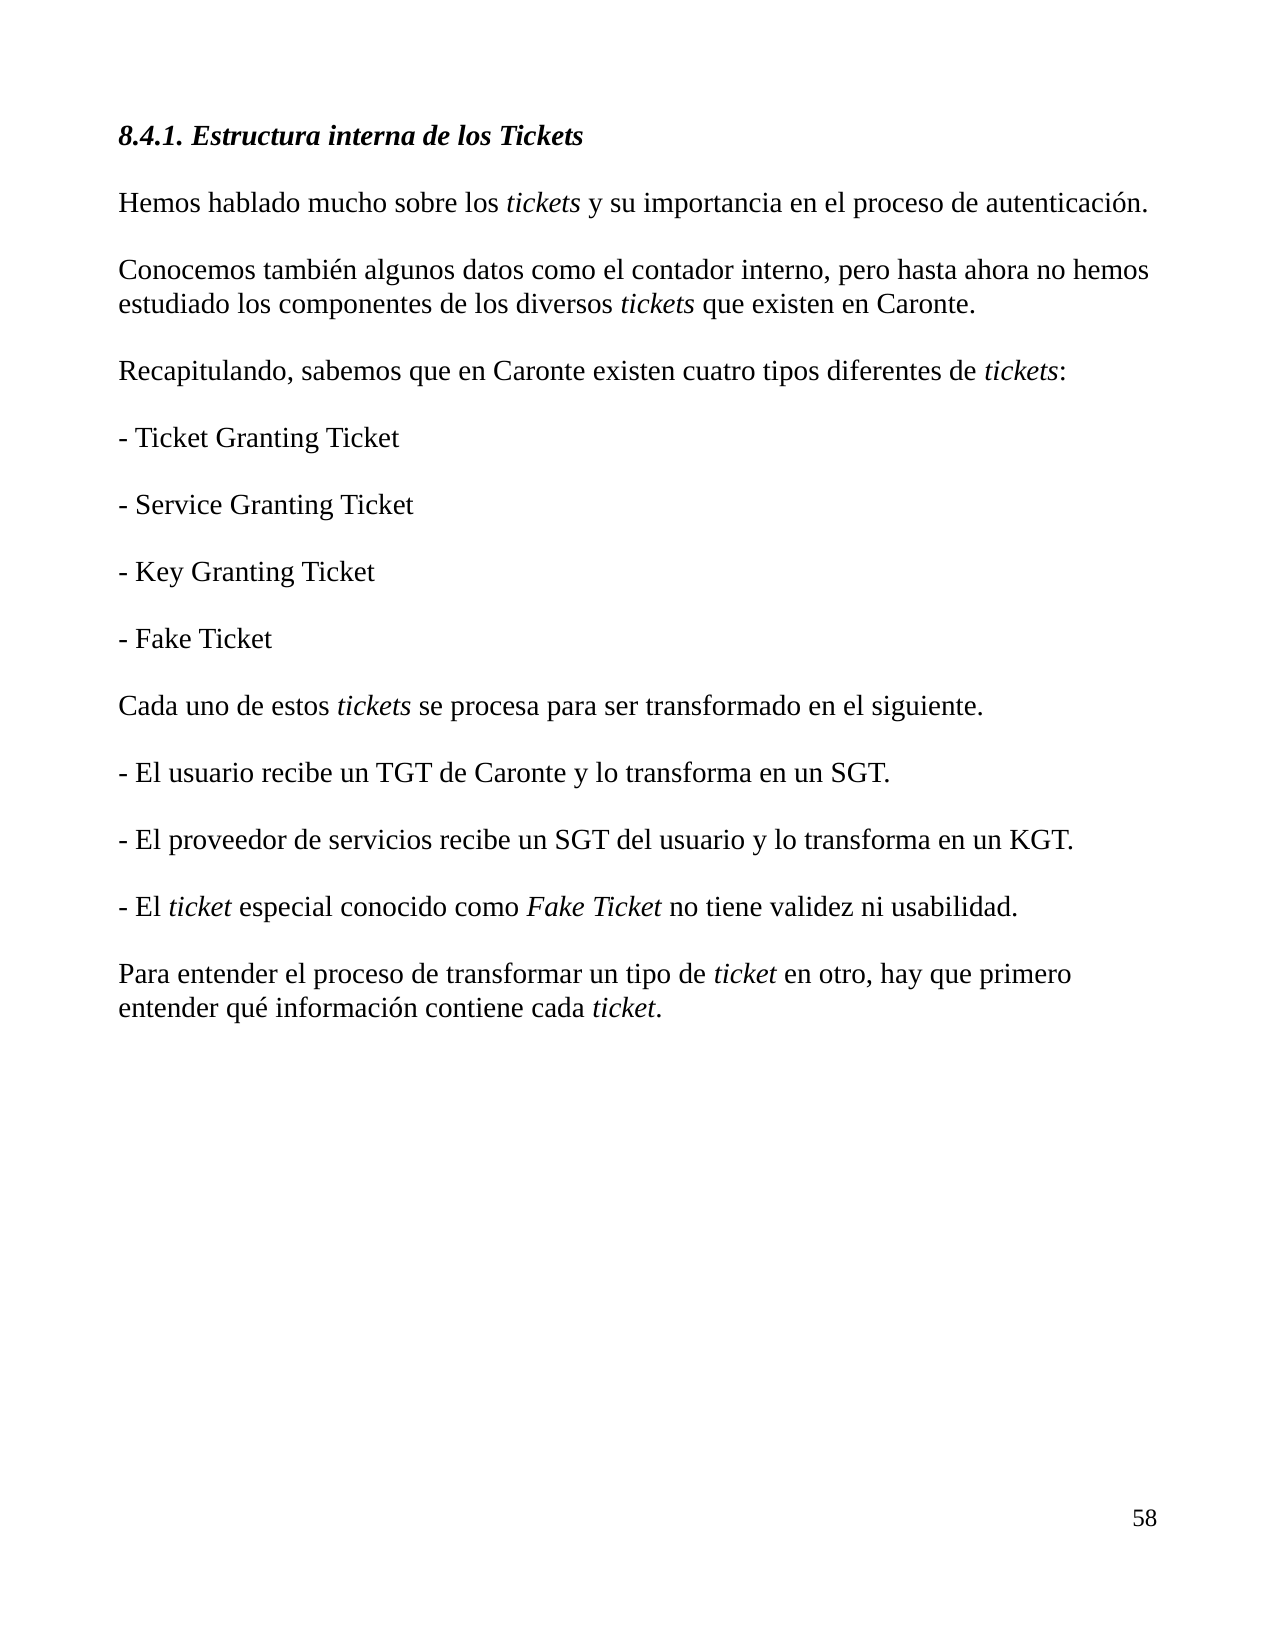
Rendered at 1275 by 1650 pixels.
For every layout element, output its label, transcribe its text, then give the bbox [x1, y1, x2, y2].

text - El proveedor de servicios recibe un SGT del usuario y lo transforma en un KGT. [118, 822, 1157, 856]
text - El usuario recibe un TGT de Caronte y lo transforma en un SGT. [118, 755, 1157, 789]
text - El ticket especial conocido como Fake Ticket no tiene validez ni usabilidad. [118, 889, 1157, 923]
text Cada uno de estos tickets se procesa para ser transformado en el siguiente. [118, 688, 1157, 722]
text - Fake Ticket [118, 621, 1157, 655]
text Para entender el proceso de transformar un tipo de ticket en otro, hay que primero entender qué información contiene cada ticket. [118, 957, 1157, 1024]
text Conocemos también algunos datos como el contador interno, pero hasta ahora no hemos estudiado los componentes de los diversos tickets que existen en Caronte. [118, 252, 1157, 319]
text 8.4.1. Estructura interna de los Tickets [118, 118, 1157, 152]
text Hemos hablado mucho sobre los tickets y su importancia en el proceso de autenticación. [118, 185, 1157, 219]
text - Key Granting Ticket [118, 554, 1157, 588]
text Recapitulando, sabemos que en Caronte existen cuatro tipos diferentes de tickets: [118, 353, 1157, 386]
text - Service Granting Ticket [118, 487, 1157, 521]
text - Ticket Granting Ticket [118, 420, 1157, 453]
